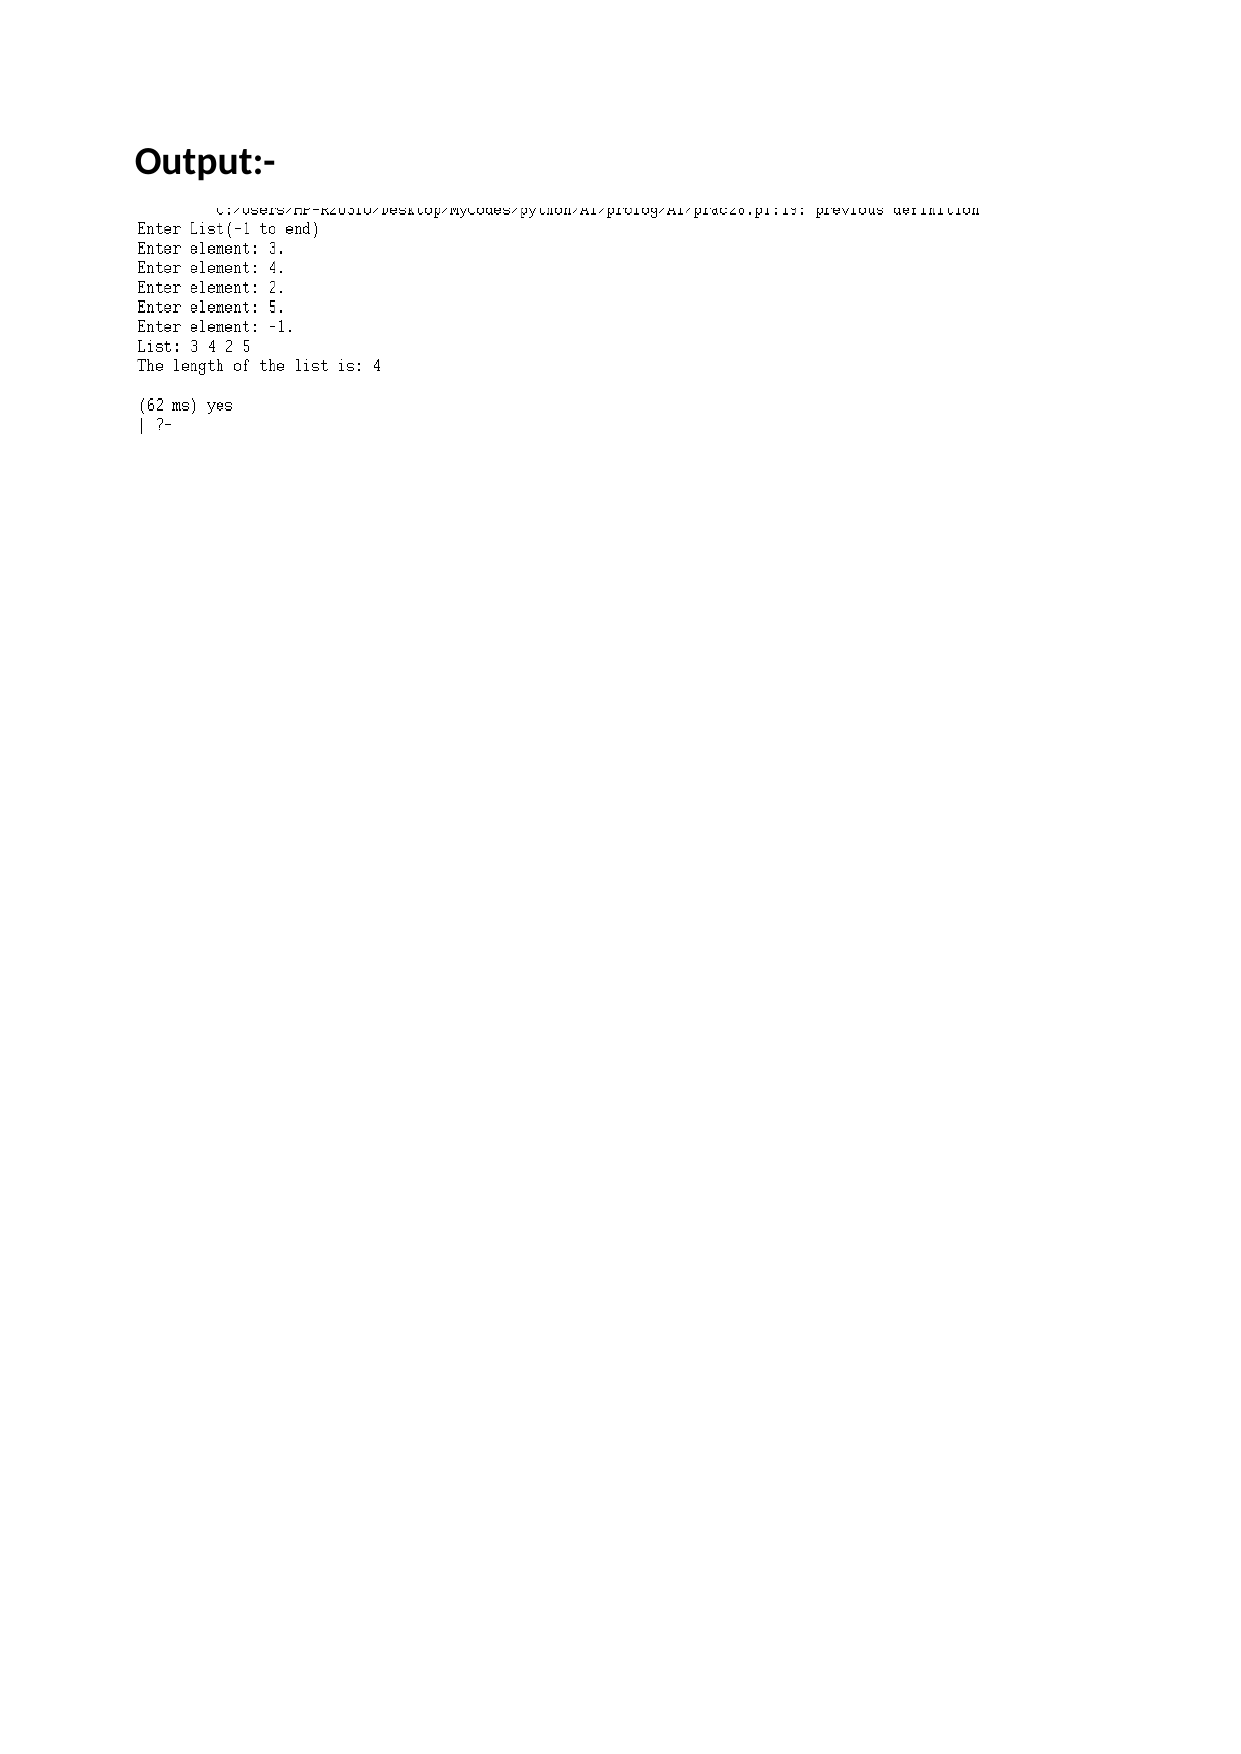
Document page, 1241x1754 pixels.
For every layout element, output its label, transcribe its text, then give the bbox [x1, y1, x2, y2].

picture [137, 215, 1067, 442]
text Output:- [134, 136, 1088, 184]
